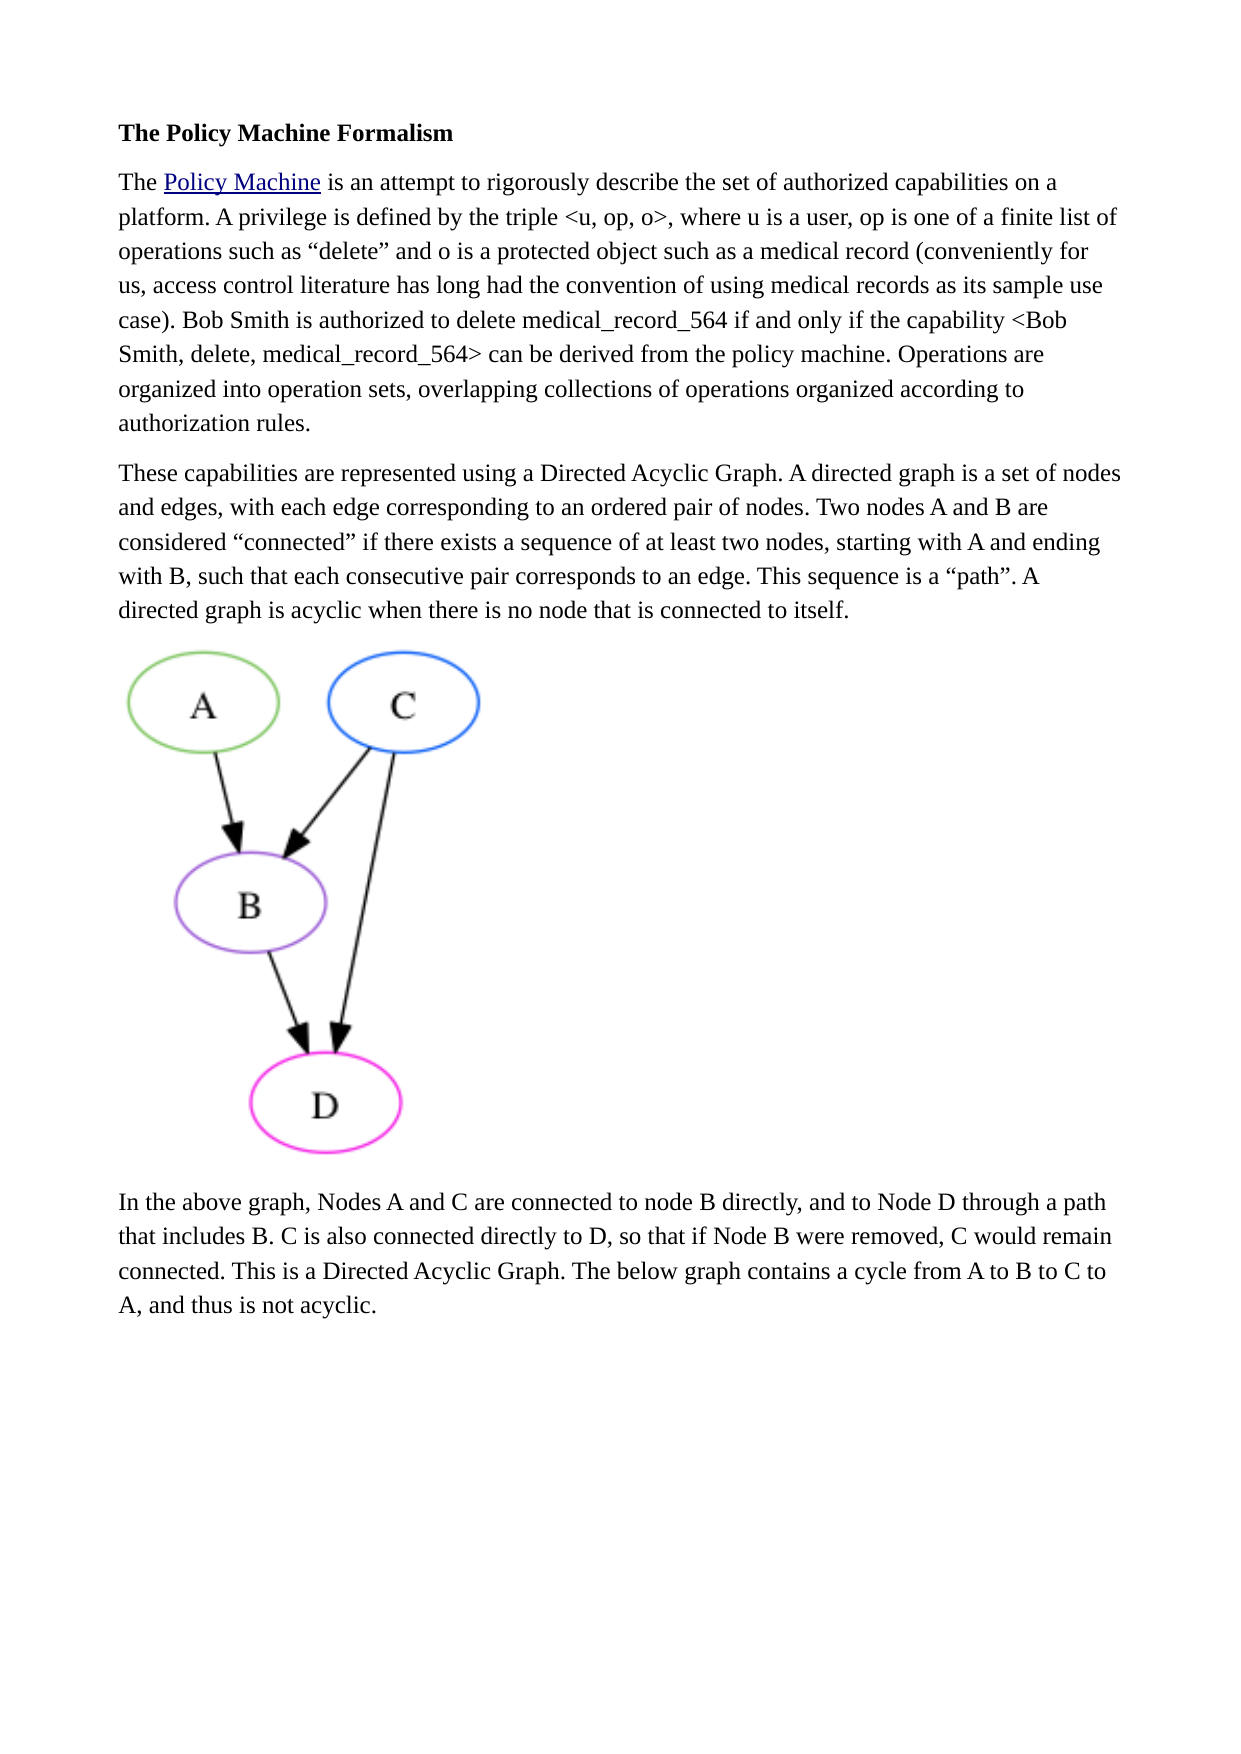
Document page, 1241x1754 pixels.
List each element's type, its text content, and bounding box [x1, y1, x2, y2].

picture [118, 644, 490, 1167]
text These capabilities are represented using a Directed Acyclic Graph. A directed graph is a set of nodes and edges, with each edge corresponding to an ordered pair of nodes. Two nodes A and B are considered “connected” if there exists a sequence of at least two nodes, starting with A and ending with B, such that each consecutive pair corresponds to an edge. This sequence is a “path”. A directed graph is acyclic when there is no node that is connected to itself. [118, 458, 1122, 624]
text The Policy Machine Formalism [118, 118, 1122, 147]
text In the above graph, Nodes A and C are connected to node B directly, and to Node D through a path that includes B. C is also connected directly to D, so that if Node B were removed, C would remain connected. This is a Directed Acyclic Graph. The below graph contains a cycle from A to B to C to A, and thus is not acyclic. [118, 1187, 1122, 1319]
text The Policy Machine is an attempt to rigorously describe the set of authorized capabilities on a platform. A privilege is defined by the triple <u, op, o>, where u is a user, op is one of a finite list of operations such as “delete” and o is a protected object such as a medical record (conveniently for us, access control literature has long had the convention of using medical records as its sample use case). Bob Smith is authorized to delete medical_record_564 if and only if the capability <Bob Smith, delete, medical_record_564> can be derived from the policy machine. Operations are organized into operation sets, overlapping collections of operations organized according to authorization rules. [118, 167, 1122, 437]
